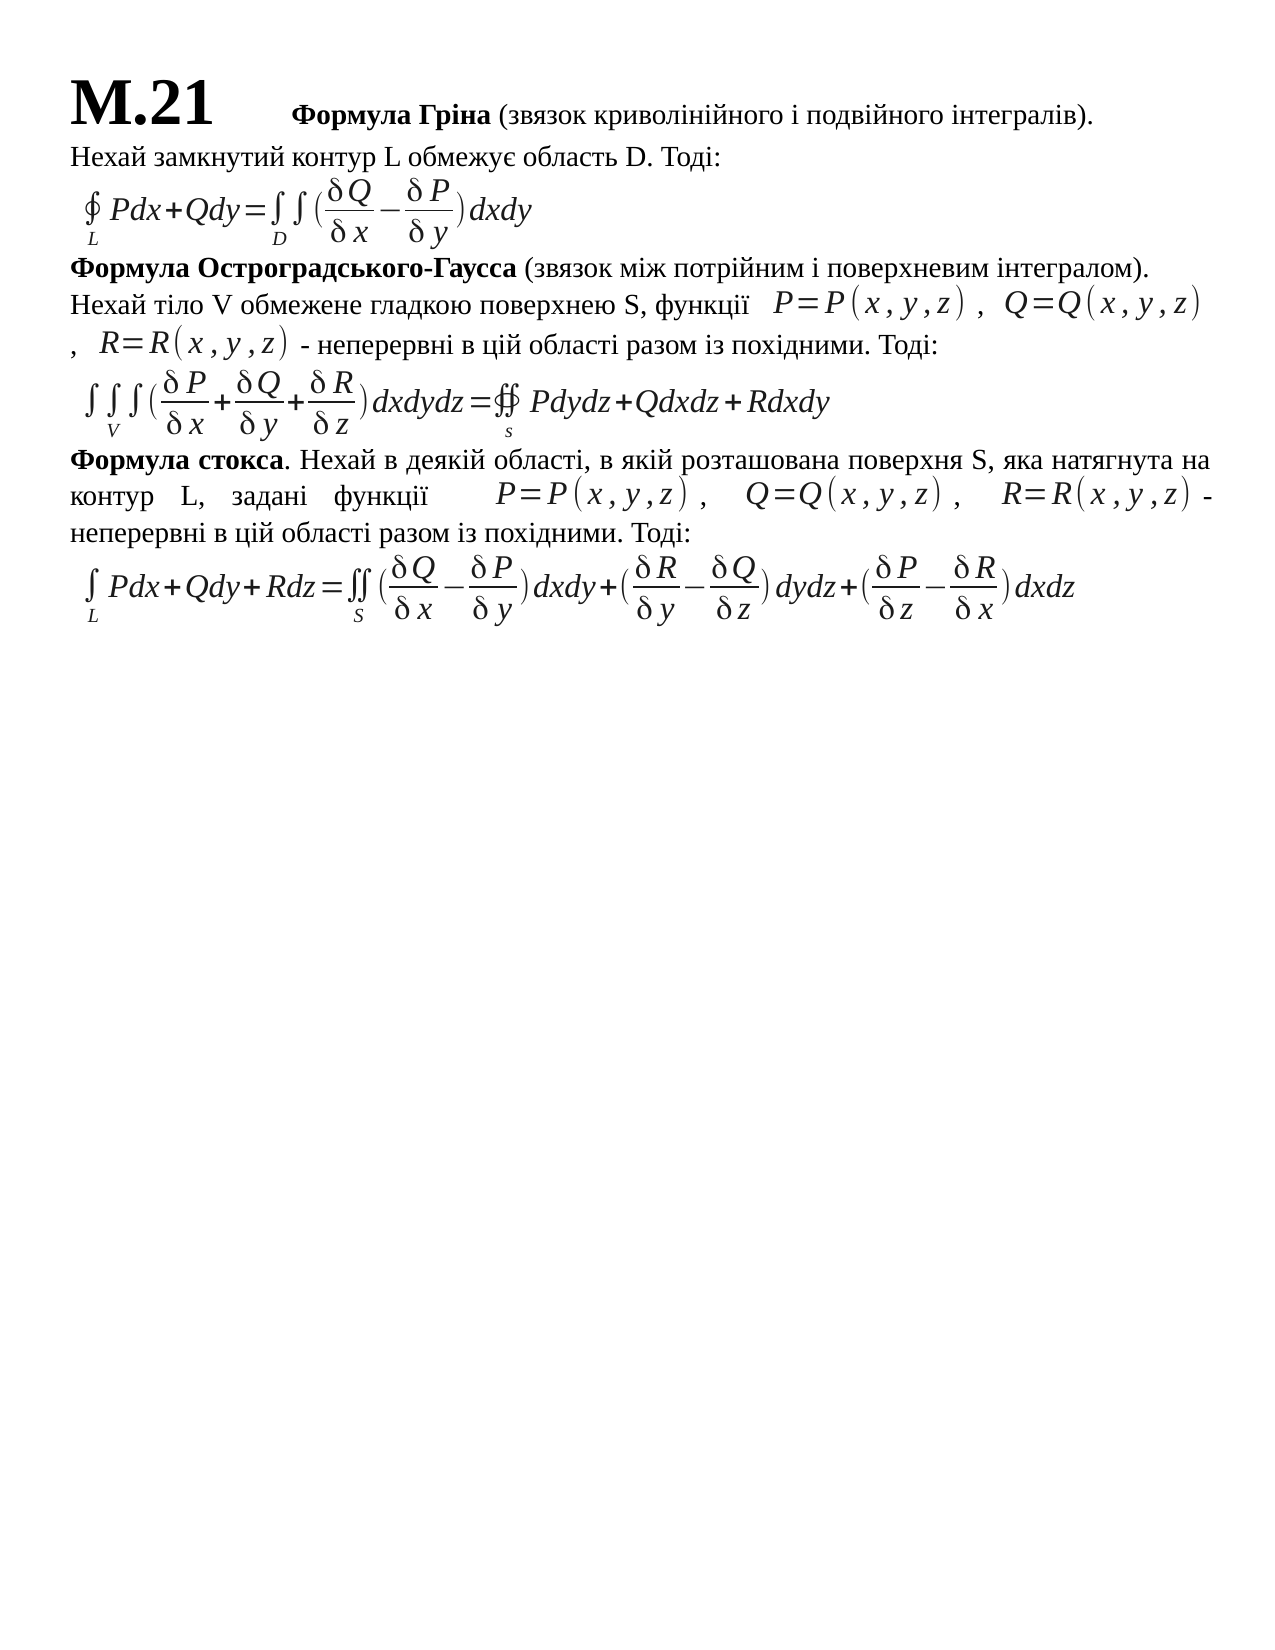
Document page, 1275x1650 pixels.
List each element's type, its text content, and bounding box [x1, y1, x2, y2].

text M.21 Формула Гріна (звязок криволінійного і подвійного інтегралів). [70, 62, 1212, 139]
text Формула Остроградського-Гаусса (звязок між потрійним і поверхневим інтегралом). [70, 250, 1212, 284]
text Нехай тіло V обмежене гладкою поверхнею S, функції , , - неперервні в цій області разом із похідними. Тоді: [70, 284, 1212, 364]
text Формула стокса. Нехай в деякій області, в якій розташована поверхня S, яка натягнута на контур L, задані функції , , - неперервні в цій області разом із похідними. Тоді: [70, 442, 1212, 549]
text Нехай замкнутий контур L обмежує область D. Тоді: [70, 139, 1212, 172]
